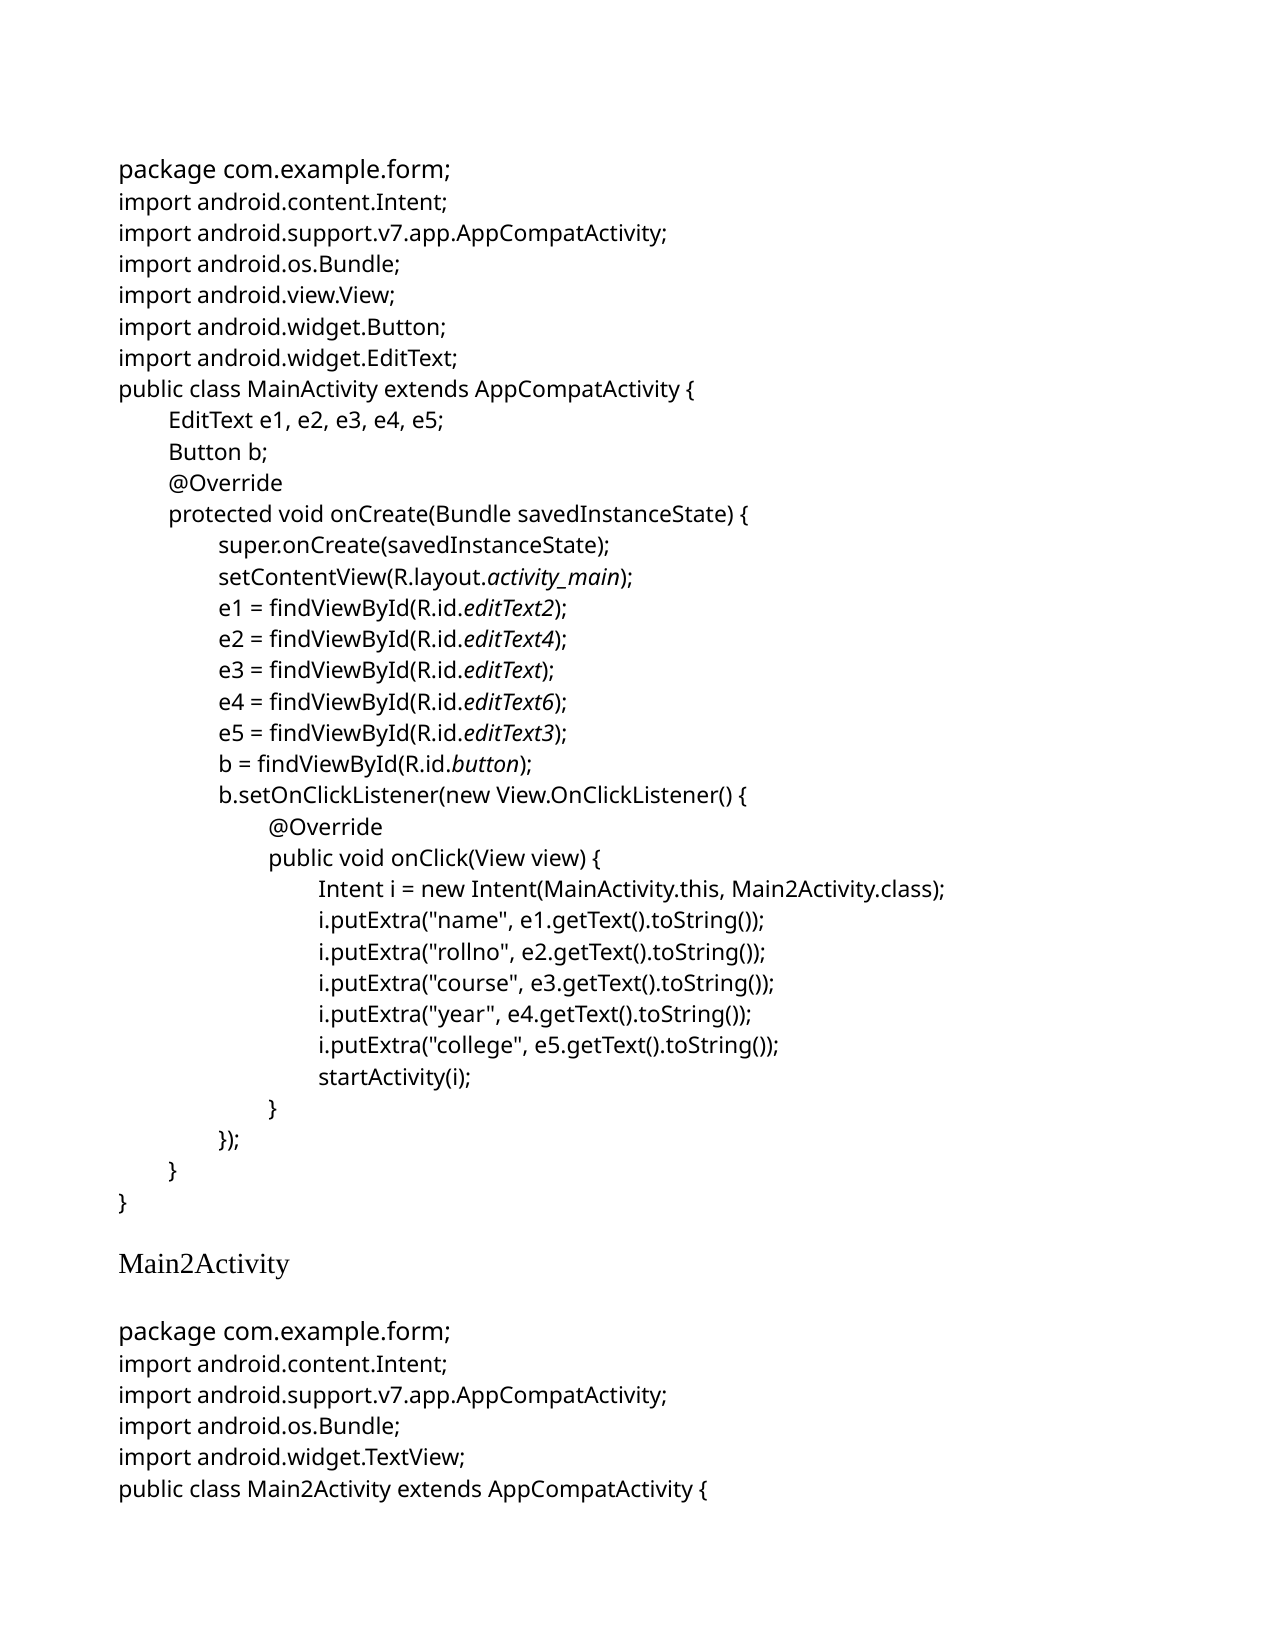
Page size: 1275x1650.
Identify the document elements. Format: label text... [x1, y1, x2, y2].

text b.setOnClickListener(new View.OnClickListener() { [118, 779, 1157, 811]
text import android.widget.TextView; [118, 1441, 1157, 1473]
text startActivity(i); [118, 1061, 1157, 1092]
text i.putExtra("year", e4.getText().toString()); [118, 998, 1157, 1029]
text protected void onCreate(Bundle savedInstanceState) { [118, 498, 1157, 529]
text import android.content.Intent; [118, 1348, 1157, 1379]
text e1 = findViewById(R.id.editText2); [118, 592, 1157, 623]
text i.putExtra("college", e5.getText().toString()); [118, 1029, 1157, 1061]
text import android.content.Intent; [118, 186, 1157, 217]
text setContentView(R.layout.activity_main); [118, 561, 1157, 592]
text import android.support.v7.app.AppCompatActivity; [118, 217, 1157, 248]
text } [118, 1186, 1157, 1217]
text import android.os.Bundle; [118, 1410, 1157, 1441]
text b = findViewById(R.id.button); [118, 748, 1157, 779]
text import android.support.v7.app.AppCompatActivity; [118, 1379, 1157, 1410]
text i.putExtra("name", e1.getText().toString()); [118, 904, 1157, 936]
text } [118, 1092, 1157, 1123]
text package com.example.form; [118, 152, 1157, 186]
text @Override [118, 467, 1157, 498]
text @Override [118, 811, 1157, 842]
text import android.widget.Button; [118, 311, 1157, 342]
text public class MainActivity extends AppCompatActivity { [118, 373, 1157, 404]
text Button b; [118, 436, 1157, 467]
text import android.widget.EditText; [118, 342, 1157, 373]
text public void onClick(View view) { [118, 842, 1157, 873]
text Main2Activity [118, 1246, 1157, 1280]
text e3 = findViewById(R.id.editText); [118, 654, 1157, 686]
text e5 = findViewById(R.id.editText3); [118, 717, 1157, 748]
text EditText e1, e2, e3, e4, e5; [118, 404, 1157, 436]
text i.putExtra("course", e3.getText().toString()); [118, 967, 1157, 998]
text e4 = findViewById(R.id.editText6); [118, 686, 1157, 717]
text public class Main2Activity extends AppCompatActivity { [118, 1473, 1157, 1504]
text super.onCreate(savedInstanceState); [118, 529, 1157, 561]
text import android.os.Bundle; [118, 248, 1157, 279]
text i.putExtra("rollno", e2.getText().toString()); [118, 936, 1157, 967]
text package com.example.form; [118, 1313, 1157, 1348]
text }); [118, 1123, 1157, 1154]
text Intent i = new Intent(MainActivity.this, Main2Activity.class); [118, 873, 1157, 904]
text e2 = findViewById(R.id.editText4); [118, 623, 1157, 654]
text } [118, 1154, 1157, 1186]
text import android.view.View; [118, 279, 1157, 311]
